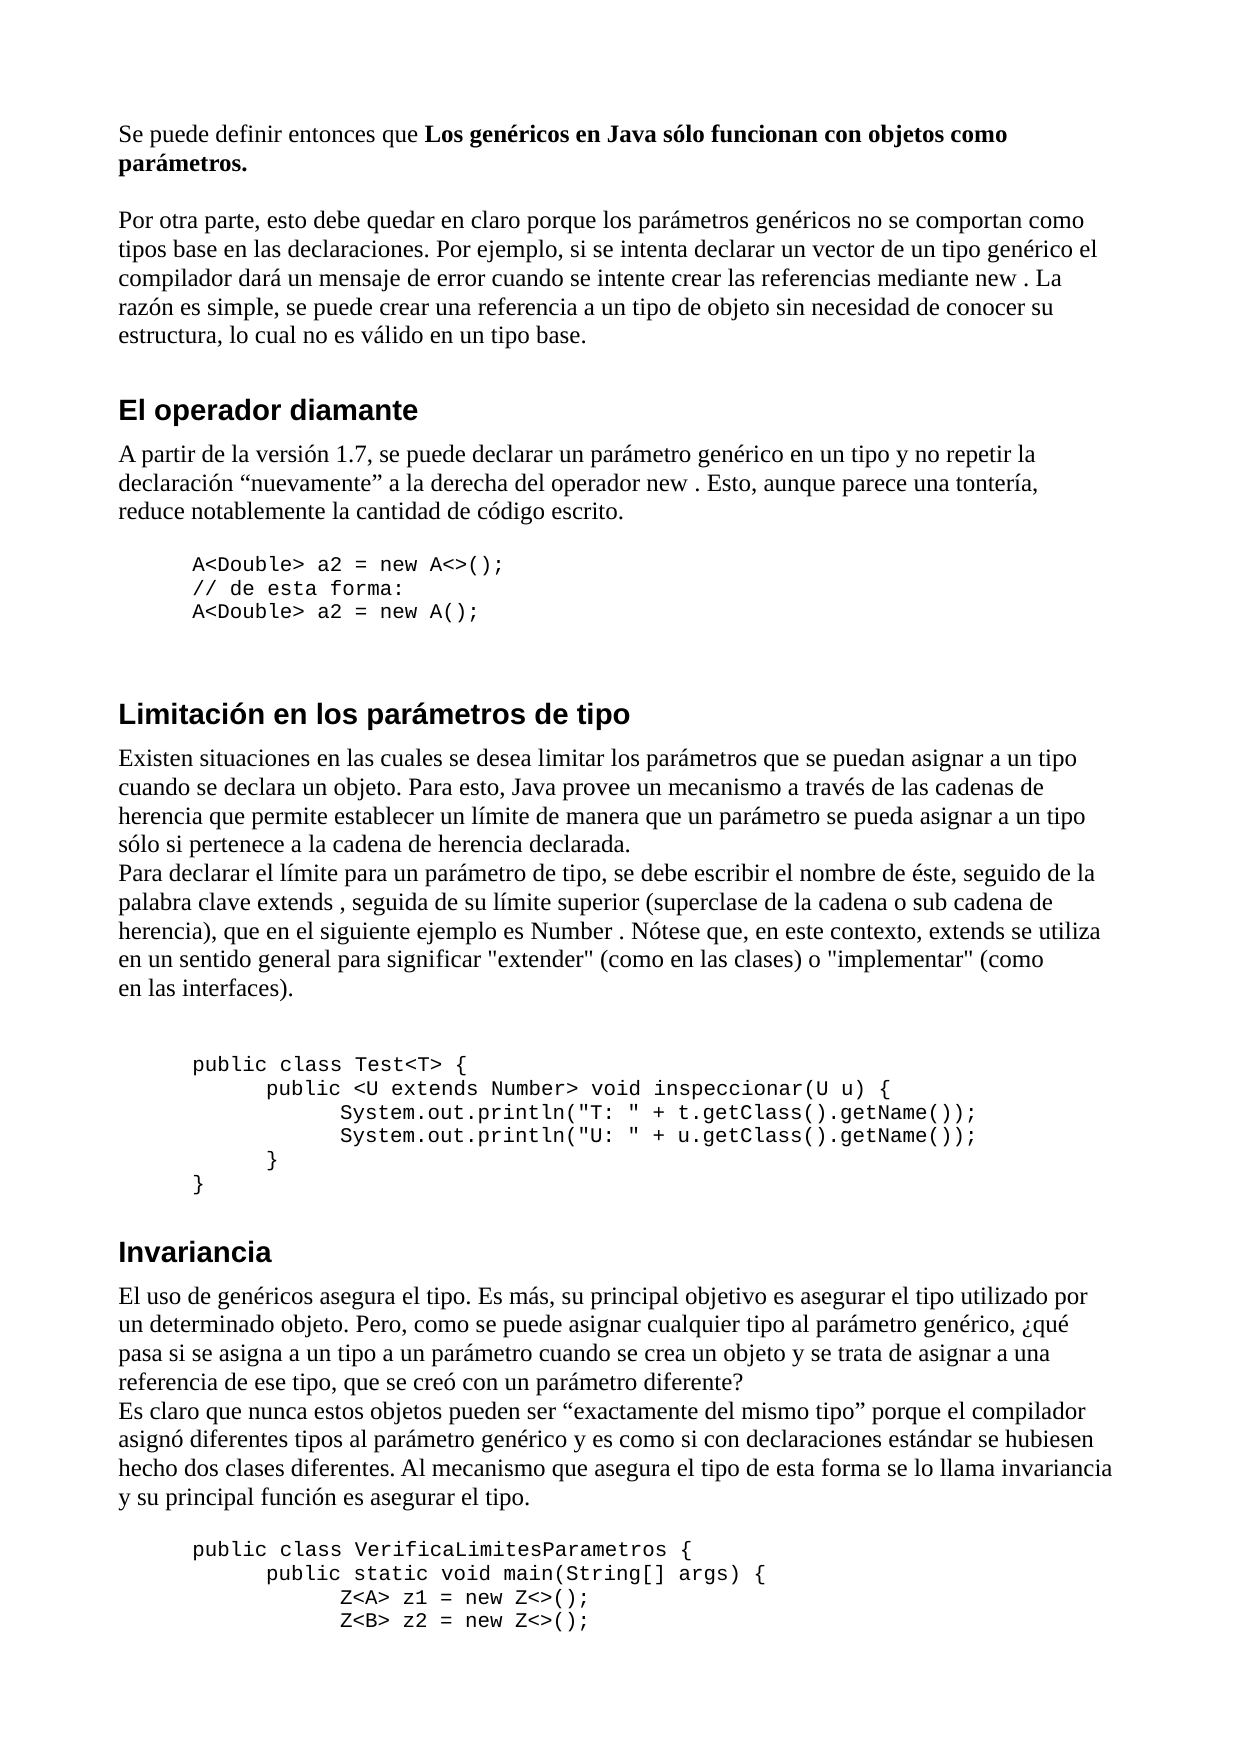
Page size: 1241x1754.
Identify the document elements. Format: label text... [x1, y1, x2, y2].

text Z<B> z2 = new Z<>(); [118, 1610, 1122, 1634]
text pasa si se asigna a un tipo a un parámetro cuando se crea un objeto y se trata de asignar a una [118, 1338, 1122, 1367]
text cuando se declara un objeto. Para esto, Java provee un mecanismo a través de las cadenas de [118, 772, 1122, 801]
text hecho dos clases diferentes. Al mecanismo que asegura el tipo de esta forma se lo llama invariancia y su principal función es asegurar el tipo. [118, 1453, 1122, 1511]
text herencia), que en el siguiente ejemplo es Number . Nótese que, en este contexto, extends se utiliza [118, 916, 1122, 944]
text System.out.println("U: " + u.getClass().getName()); [118, 1125, 1122, 1149]
text Z<A> z1 = new Z<>(); [118, 1587, 1122, 1610]
text Se puede definir entonces que Los genéricos en Java sólo funcionan con objetos como parámetros. [118, 119, 1122, 177]
text declaración “nuevamente” a la derecha del operador new . Esto, aunque parece una tontería, [118, 468, 1122, 496]
text tipos base en las declaraciones. Por ejemplo, si se intenta declarar un vector de un tipo genérico el [118, 234, 1122, 263]
text public static void main(String[] args) { [118, 1563, 1122, 1587]
subtitle Limitación en los parámetros de tipo [118, 697, 1122, 731]
text public class VerificaLimitesParametros { [118, 1539, 1122, 1563]
text sólo si pertenece a la cadena de herencia declarada. [118, 829, 1122, 858]
text referencia de ese tipo, que se creó con un parámetro diferente? [118, 1367, 1122, 1396]
subtitle Invariancia [118, 1234, 1122, 1268]
text reduce notablemente la cantidad de código escrito. [118, 496, 1122, 525]
text El uso de genéricos asegura el tipo. Es más, su principal objetivo es asegurar el tipo utilizado por [118, 1281, 1122, 1309]
text herencia que permite establecer un límite de manera que un parámetro se pueda asignar a un tipo [118, 801, 1122, 829]
text // de esta forma: [118, 578, 1122, 601]
text en un sentido general para significar "extender" (como en las clases) o "implementar" (como [118, 944, 1122, 973]
text estructura, lo cual no es válido en un tipo base. [118, 321, 1122, 349]
text public <U extends Number> void inspeccionar(U u) { [118, 1078, 1122, 1102]
text Por otra parte, esto debe quedar en claro porque los parámetros genéricos no se comportan como [118, 206, 1122, 234]
text A<Double> a2 = new A<>(); [118, 554, 1122, 578]
text compilador dará un mensaje de error cuando se intente crear las referencias mediante new . La razón es simple, se puede crear una referencia a un tipo de objeto sin necesidad de conocer su [118, 263, 1122, 321]
text } [118, 1149, 1122, 1173]
text palabra clave extends , seguida de su límite superior (superclase de la cadena o sub cadena de [118, 887, 1122, 916]
text A<Double> a2 = new A(); [118, 601, 1122, 625]
text System.out.println("T: " + t.getClass().getName()); [118, 1102, 1122, 1125]
text A partir de la versión 1.7, se puede declarar un parámetro genérico en un tipo y no repetir la [118, 439, 1122, 468]
text Para declarar el límite para un parámetro de tipo, se debe escribir el nombre de éste, seguido de la [118, 858, 1122, 887]
text Es claro que nunca estos objetos pueden ser “exactamente del mismo tipo” porque el compilador [118, 1396, 1122, 1424]
text en las interfaces). [118, 973, 1122, 1002]
text } [118, 1173, 1122, 1196]
text Existen situaciones en las cuales se desea limitar los parámetros que se puedan asignar a un tipo [118, 743, 1122, 772]
text public class Test<T> { [118, 1054, 1122, 1078]
text un determinado objeto. Pero, como se puede asignar cualquier tipo al parámetro genérico, ¿qué [118, 1309, 1122, 1338]
text asignó diferentes tipos al parámetro genérico y es como si con declaraciones estándar se hubiesen [118, 1424, 1122, 1453]
subtitle El operador diamante [118, 393, 1122, 426]
